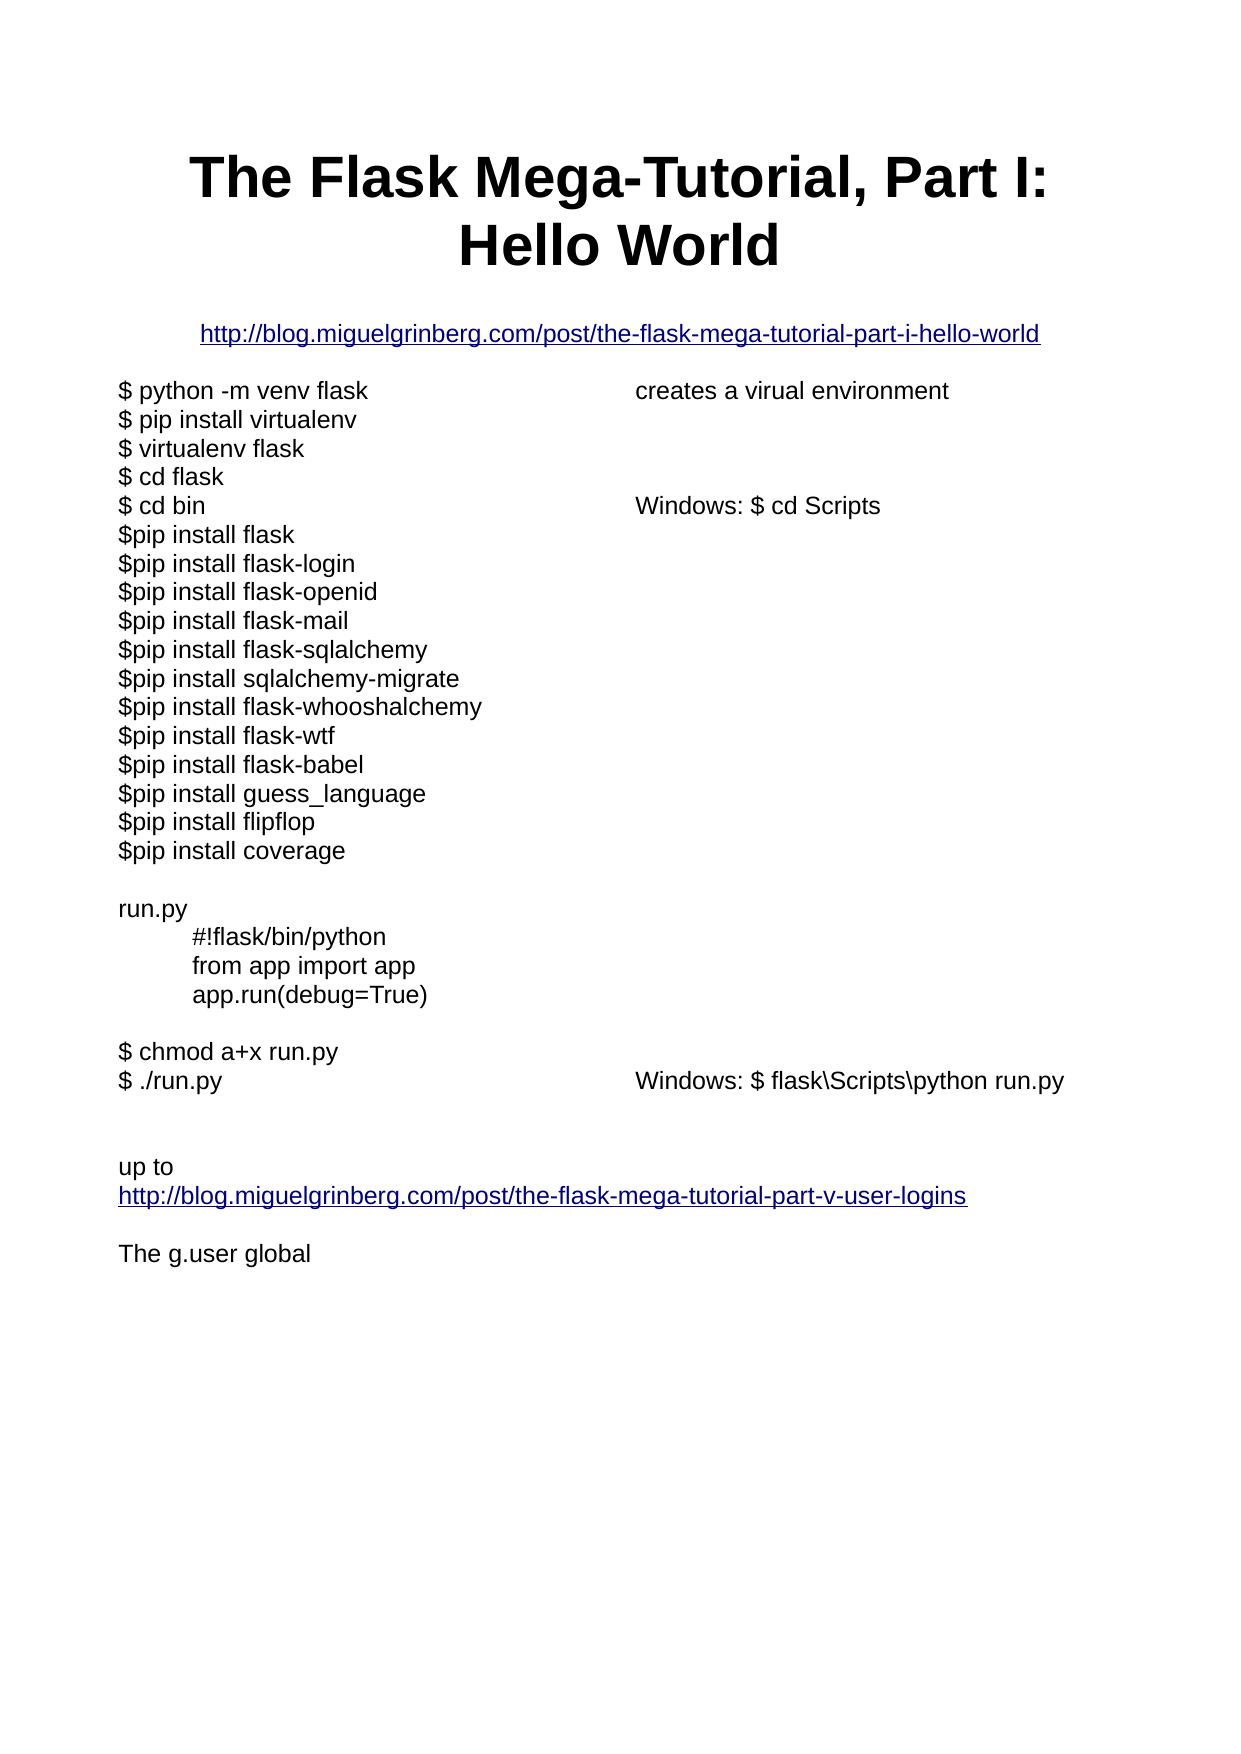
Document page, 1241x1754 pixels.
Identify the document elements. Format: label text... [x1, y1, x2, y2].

text http://blog.miguelgrinberg.com/post/the-flask-mega-tutorial-part-v-user-logins [118, 1181, 1122, 1210]
text $pip install coverage [118, 836, 1122, 865]
text $pip install flask-mail [118, 606, 1122, 635]
text $pip install flask-openid [118, 577, 1122, 606]
text $pip install flask-sqlalchemy [118, 635, 1122, 663]
text from app import app [118, 951, 1122, 980]
text $pip install flask-whooshalchemy [118, 692, 1122, 721]
text $pip install guess_language [118, 778, 1122, 807]
text $pip install flask-babel [118, 750, 1122, 778]
text $ cd flask [118, 462, 1122, 491]
text $ cd bin Windows: $ cd Scripts [118, 491, 1122, 520]
text $pip install flask-wtf [118, 721, 1122, 750]
text The g.user global [118, 1238, 1122, 1267]
text $pip install flask-login [118, 548, 1122, 577]
text http://blog.miguelgrinberg.com/post/the-flask-mega-tutorial-part-i-hello-world [118, 318, 1122, 347]
text $ pip install virtualenv [118, 405, 1122, 433]
title The Flask Mega-Tutorial, Part I: Hello World [118, 143, 1122, 277]
text $pip install flask [118, 520, 1122, 548]
text $pip install flipflop [118, 807, 1122, 836]
text $ chmod a+x run.py [118, 1037, 1122, 1066]
text $ python -m venv flask creates a virual environment [118, 376, 1122, 405]
text $ virtualenv flask [118, 433, 1122, 462]
text #!flask/bin/python [118, 922, 1122, 951]
text up to [118, 1152, 1122, 1181]
text $ ./run.py Windows: $ flask\Scripts\python run.py [118, 1066, 1122, 1095]
text $pip install sqlalchemy-migrate [118, 663, 1122, 692]
text app.run(debug=True) [118, 980, 1122, 1008]
text run.py [118, 893, 1122, 922]
